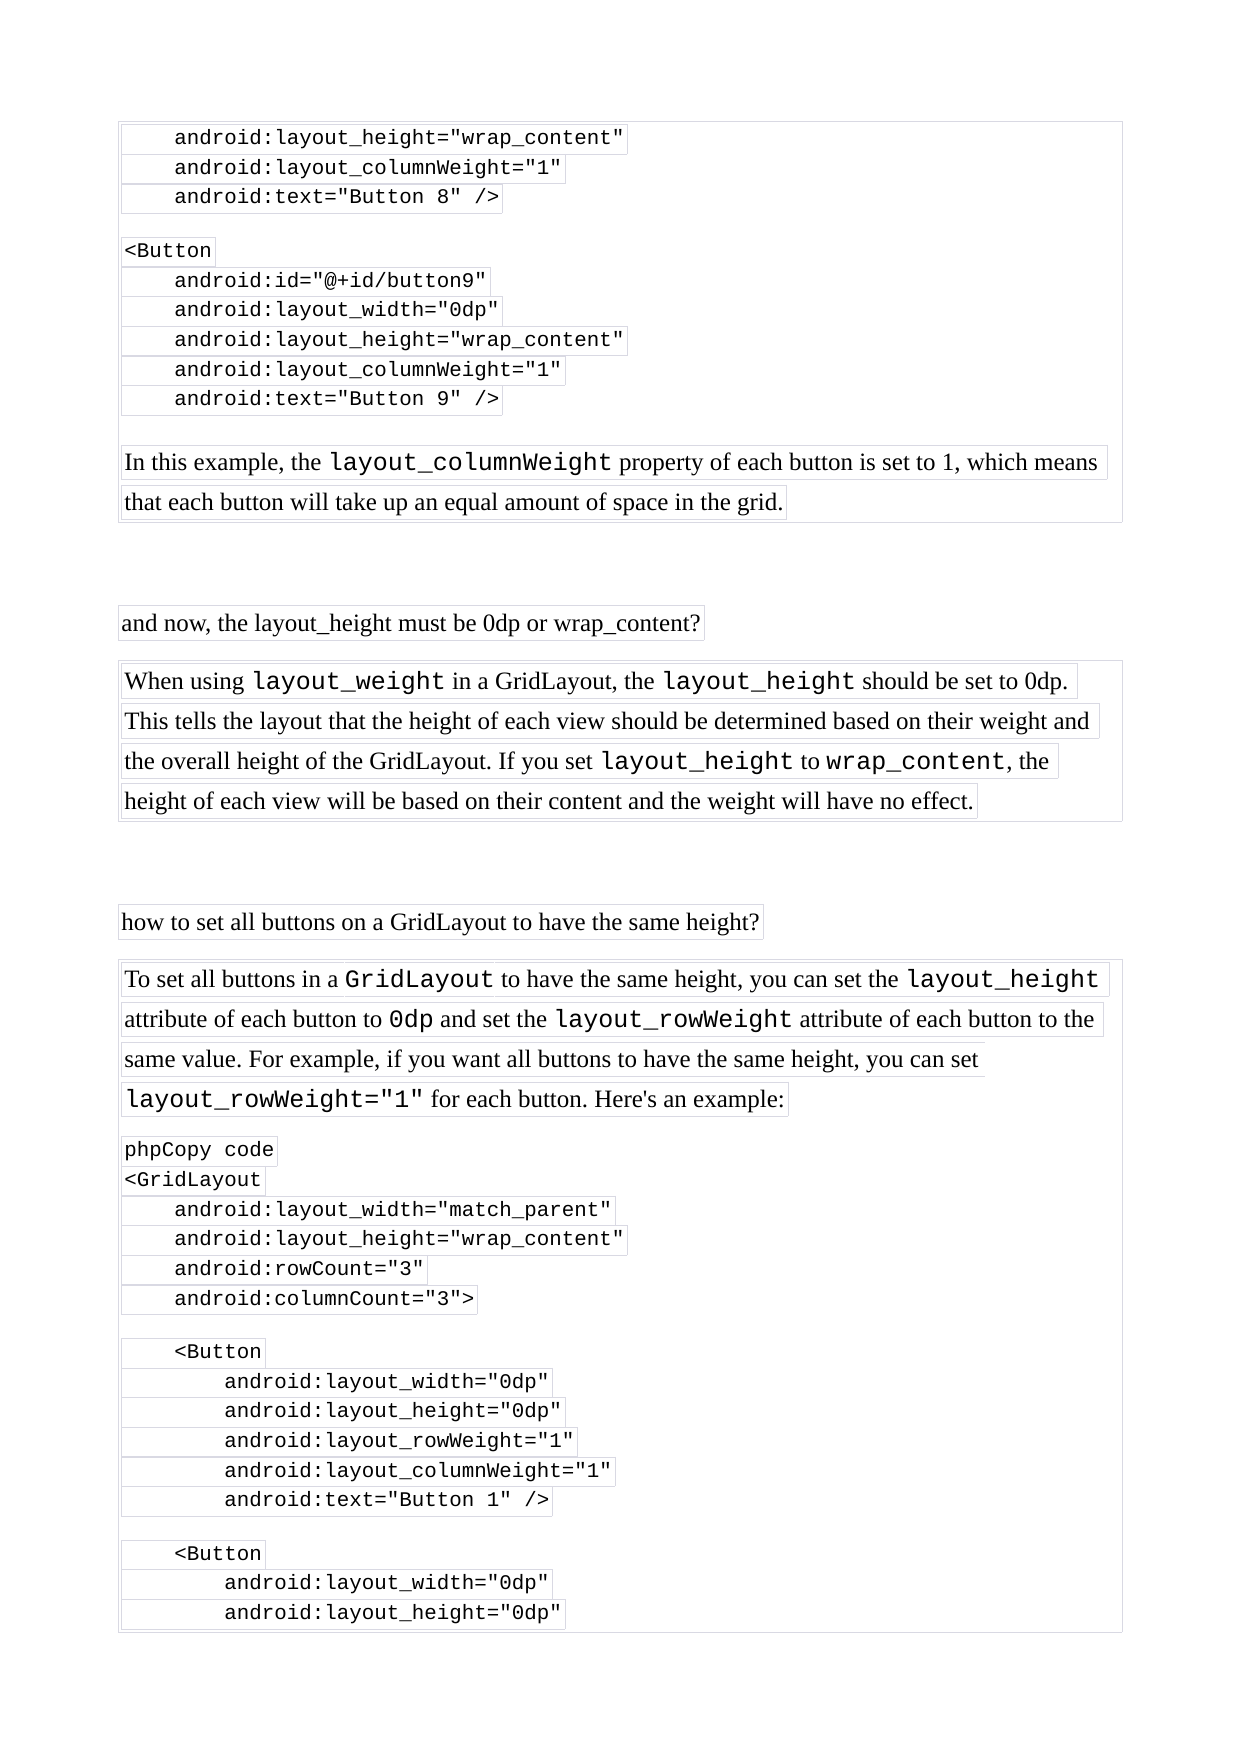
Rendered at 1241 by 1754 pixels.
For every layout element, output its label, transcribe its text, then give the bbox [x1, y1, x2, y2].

text android:layout_width="match_parent" [266, 1192, 1122, 1222]
text [428, 1252, 1122, 1282]
text android:layout_rowWeight="1" [122, 1428, 577, 1454]
text android:layout_height="wrap_content" [616, 1222, 1122, 1252]
text android:layout_columnWeight="1" [122, 357, 565, 382]
text [566, 353, 1122, 382]
text android:id="@+id/button9" [122, 268, 490, 293]
text android:layout_width="0dp" [266, 1364, 1122, 1394]
text When using layout_weight in a GridLayout, the layout_height should be set to 0dp. This tells the layout that the height of each view should be determined based on their weight and the overall height of the GridLayout. If you set layout_height to wrap_content, the height of each view will be based on their content and the weight will have no effect. [119, 661, 1122, 821]
text and now, the layout_height must be 0dp or wrap_content? [119, 606, 704, 640]
text android:layout_width="0dp" [266, 1566, 1122, 1596]
text <Button [119, 1537, 1122, 1566]
text [566, 151, 1122, 181]
text android:layout_width="0dp" [491, 293, 1122, 323]
text android:id="@+id/button9" [216, 263, 1122, 293]
text android:layout_width="0dp" [122, 1570, 552, 1596]
text android:layout_columnWeight="1" [122, 1458, 615, 1483]
text <GridLayout [122, 1167, 265, 1192]
text [503, 181, 1122, 213]
text android:layout_width="0dp" [122, 1364, 265, 1368]
text android:layout_height="0dp" [553, 1394, 1122, 1424]
text [705, 605, 1122, 640]
text android:text="Button 1" /> [122, 1483, 1122, 1516]
text how to set all buttons on a GridLayout to have the same height? [119, 905, 763, 939]
text [266, 1163, 1122, 1192]
text android:text="Button 9" /> [122, 382, 1122, 415]
text In this example, the layout_columnWeight property of each button is set to 1, which means that each button will take up an equal amount of space in the grid. [119, 441, 1122, 522]
text android:layout_width="0dp" [122, 1369, 552, 1394]
text To set all buttons in a GridLayout to have the same height, you can set the layout_height attribute of each button to 0dp and set the layout_rowWeight attribute of each button to the same value. For example, if you want all buttons to have the same height, you can set layout_rowWeight="1" for each button. Here's an example: [119, 960, 1122, 1116]
text phpCopy code [119, 1133, 1122, 1163]
text android:layout_width="match_parent" [122, 1197, 615, 1222]
text android:layout_columnWeight="1" [578, 1454, 1122, 1483]
text android:layout_height="0dp" [119, 1596, 1122, 1632]
text android:layout_columnWeight="1" [122, 155, 565, 181]
text android:layout_height="wrap_content" [503, 323, 1122, 353]
text android:layout_height="wrap_content" [122, 1226, 627, 1252]
text android:layout_width="0dp" [122, 297, 502, 323]
text android:text="Button 8" /> [122, 185, 502, 213]
text android:columnCount="3"> [122, 1286, 477, 1314]
text android:layout_height="0dp" [122, 1398, 565, 1424]
text android:layout_height="wrap_content" [119, 122, 1122, 151]
text android:columnCount="3"> [428, 1282, 1122, 1314]
text android:rowCount="3" [122, 1256, 427, 1282]
text android:layout_rowWeight="1" [566, 1424, 1122, 1454]
text <Button [119, 234, 1122, 263]
text <Button [119, 1335, 1122, 1364]
text [764, 904, 1122, 939]
text android:layout_height="wrap_content" [122, 327, 627, 353]
